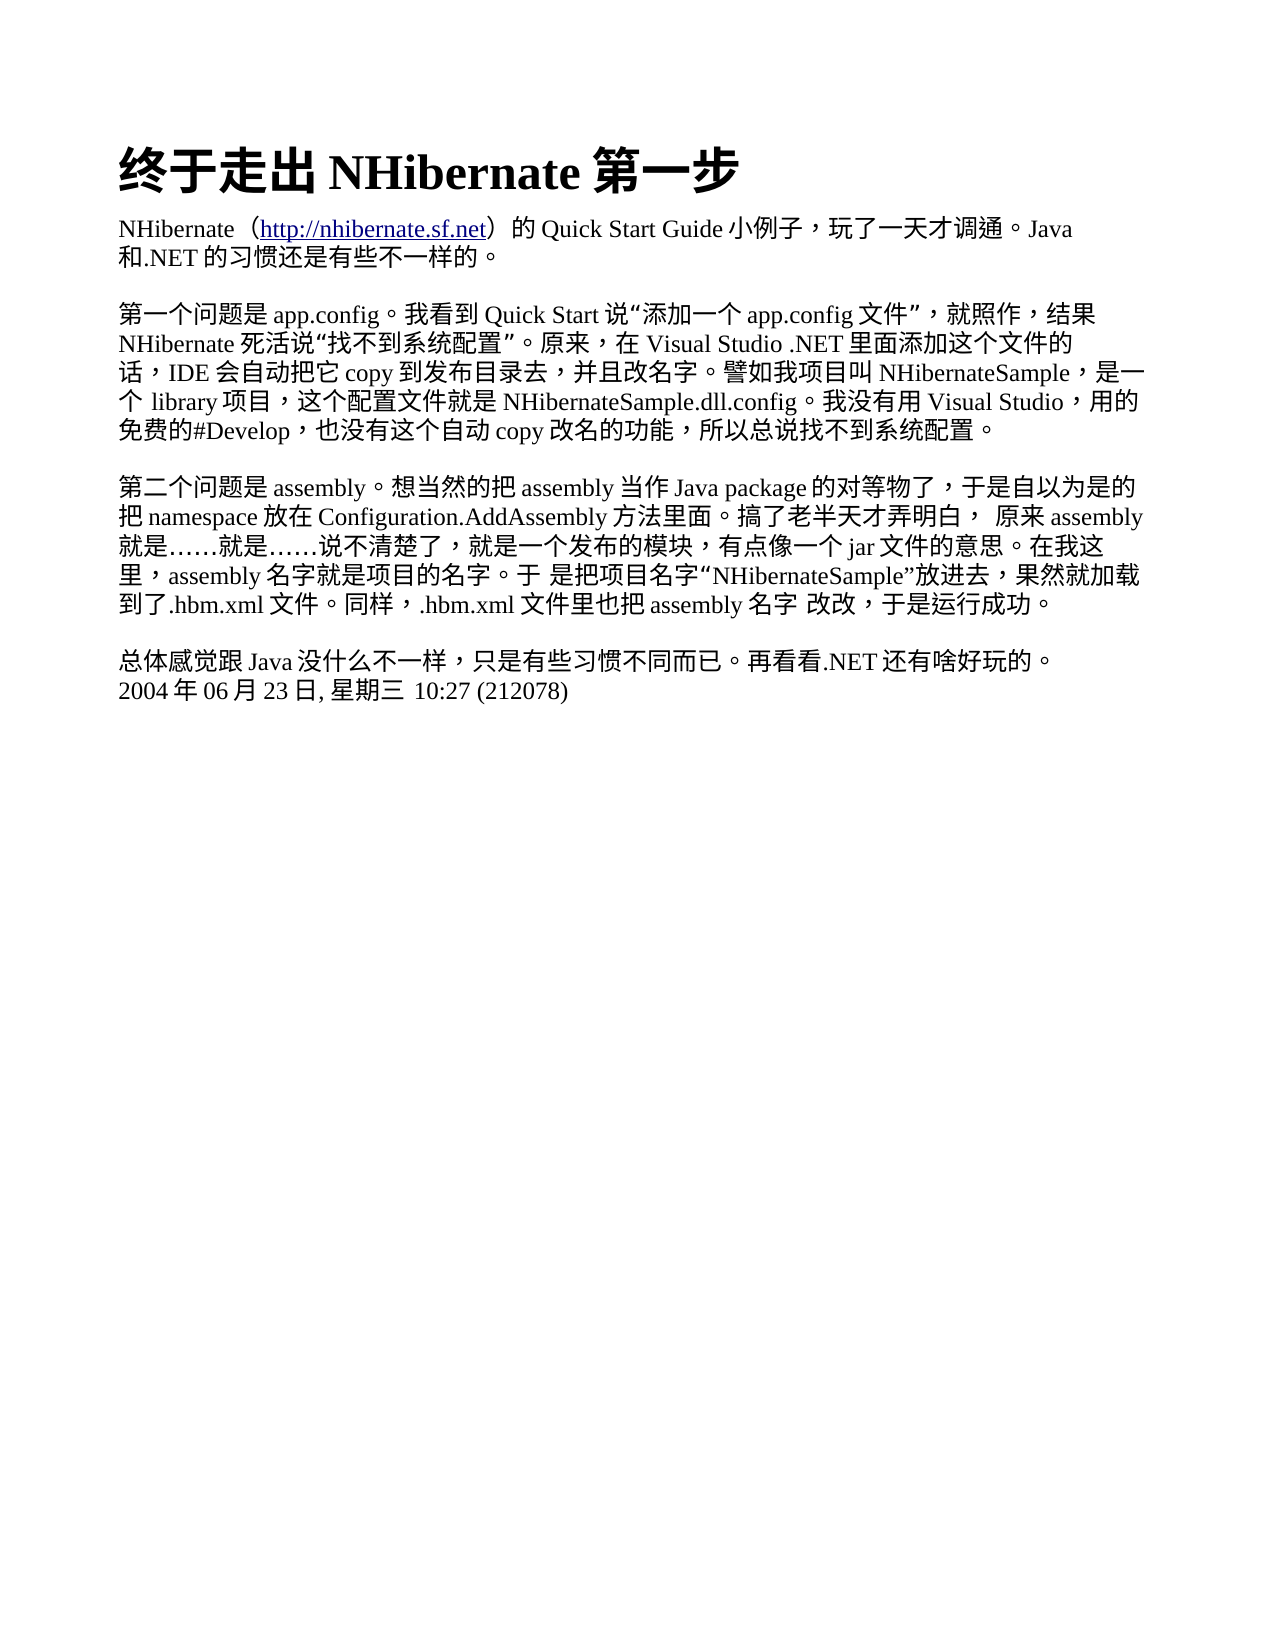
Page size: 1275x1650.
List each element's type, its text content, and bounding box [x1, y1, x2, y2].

subtitle 终于走出NHibernate第一步 [118, 143, 1157, 201]
text 第二个问题是assembly。想当然的把assembly当作Java package的对等物了，于是自以为是的把namespace放在Configuration.AddAssembly方法里面。搞了老半天才弄明白， 原来assembly就是……就是……说不清楚了，就是一个发布的模块，有点像一个jar文件的意思。在我这里，assembly名字就是项目的名字。于 是把项目名字“NHibernateSample”放进去，果然就加载到了.hbm.xml文件。同样，.hbm.xml文件里也把assembly名字 改改，于是运行成功。 [118, 473, 1157, 619]
text NHibernate（http://nhibernate.sf.net）的Quick Start Guide小例子，玩了一天才调通。Java和.NET的习惯还是有些不一样的。 [118, 214, 1157, 272]
text 第一个问题是app.config。我看到Quick Start说“添加一个app.config文件”，就照作，结果NHibernate死活说“找不到系统配置”。原来，在Visual Studio .NET里面添加这个文件的话，IDE会自动把它copy到发布目录去，并且改名字。譬如我项目叫NHibernateSample，是一个 library项目，这个配置文件就是NHibernateSample.dll.config。我没有用Visual Studio，用的免费的#Develop，也没有这个自动copy改名的功能，所以总说找不到系统配置。 [118, 300, 1157, 446]
text 2004年06月23日, 星期三 10:27 (212078) [118, 676, 1157, 705]
text 总体感觉跟Java没什么不一样，只是有些习惯不同而已。再看看.NET还有啥好玩的。 [118, 647, 1157, 676]
